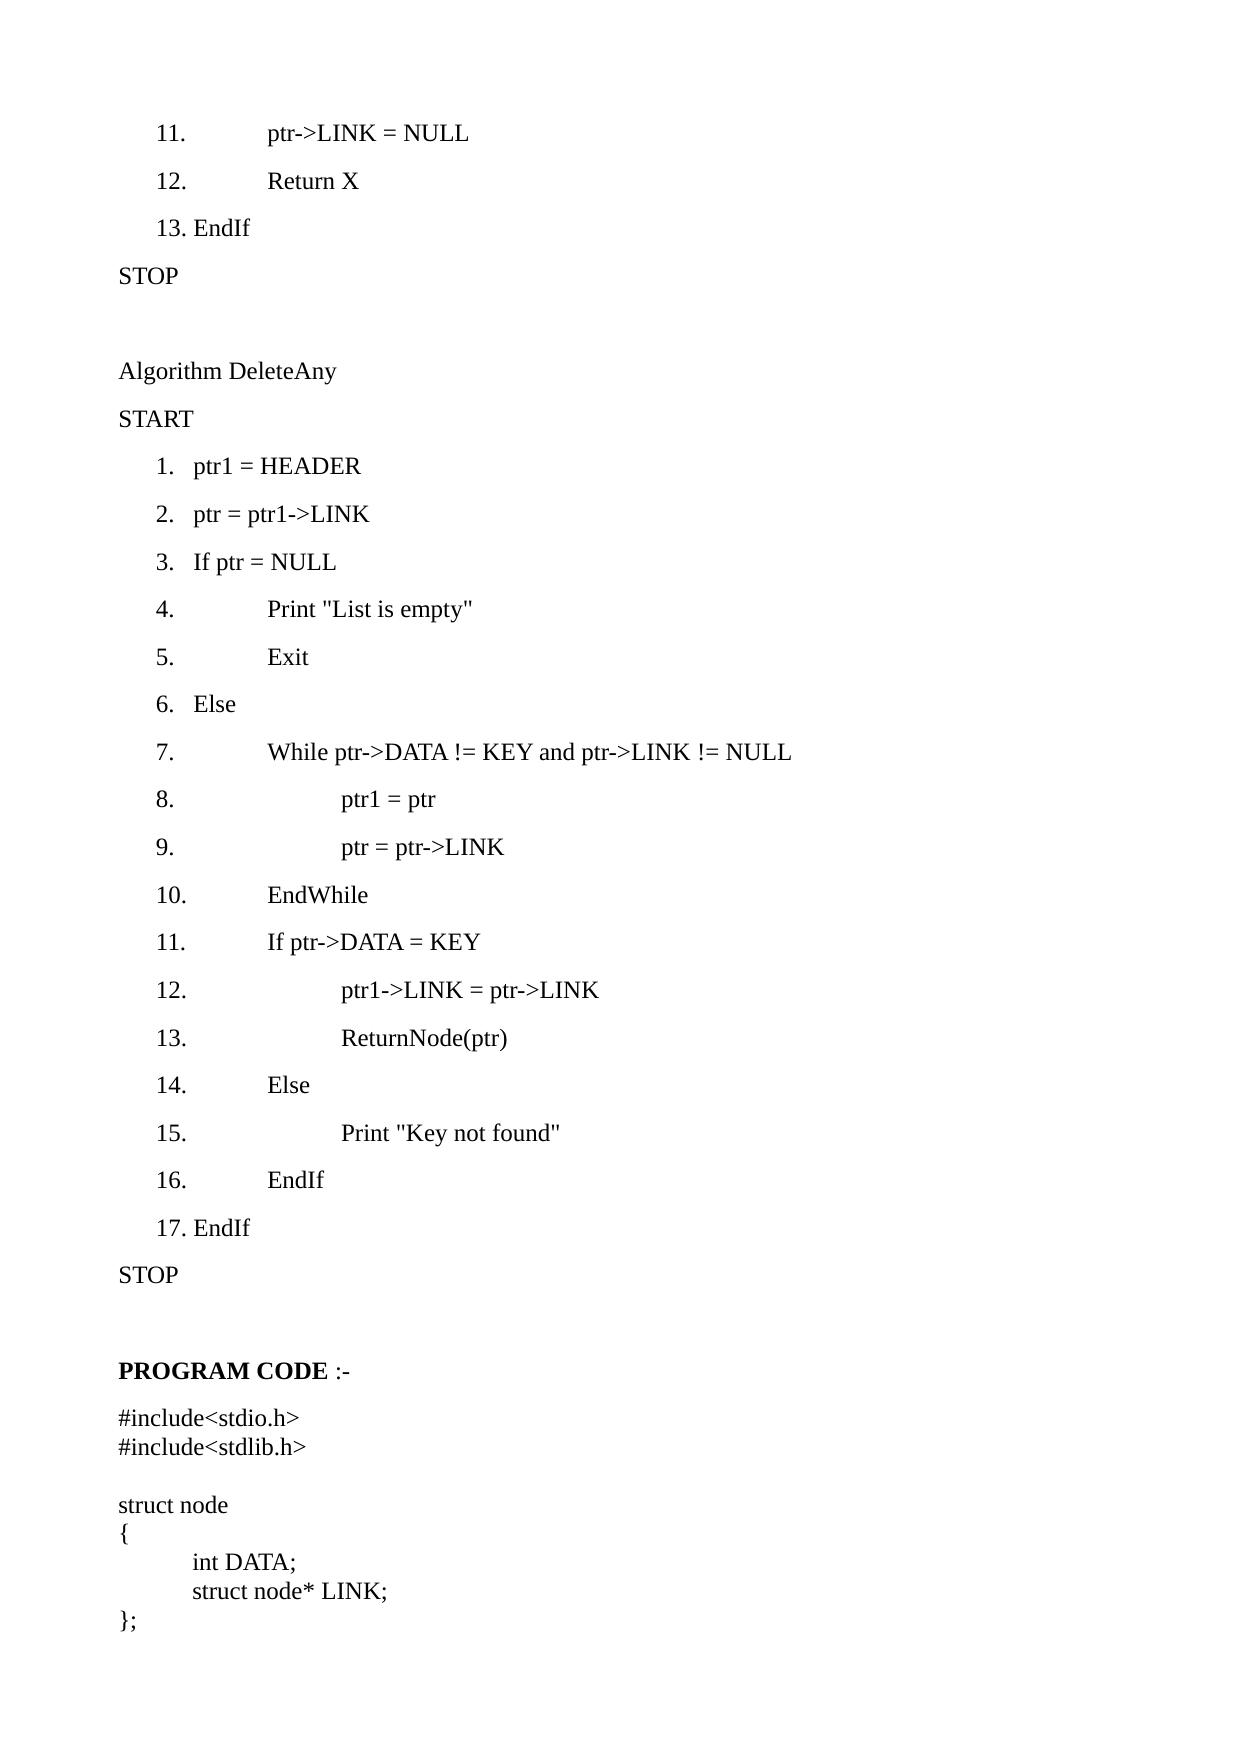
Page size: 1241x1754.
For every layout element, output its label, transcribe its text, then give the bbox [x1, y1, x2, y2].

list While ptr->DATA != KEY and ptr->LINK != NULL [156, 737, 1122, 766]
text STOP [118, 261, 1122, 290]
text STOP [118, 1261, 1122, 1289]
text struct node* LINK; [118, 1576, 1122, 1605]
list Else [156, 1070, 1122, 1099]
list Else [156, 689, 1122, 718]
text struct node [118, 1490, 1122, 1518]
list Print "Key not found" [156, 1118, 1122, 1147]
list Return X [156, 166, 1122, 194]
text START [118, 404, 1122, 432]
text Algorithm DeleteAny [118, 356, 1122, 385]
list ptr->LINK = NULL [156, 118, 1122, 147]
text int DATA; [118, 1547, 1122, 1576]
list ptr1 = ptr [156, 784, 1122, 813]
list Print "List is empty" [156, 594, 1122, 623]
list ptr = ptr->LINK [156, 832, 1122, 861]
list EndIf [156, 213, 1122, 242]
text #include<stdio.h> [118, 1403, 1122, 1432]
text { [118, 1518, 1122, 1547]
list ptr = ptr1->LINK [156, 499, 1122, 528]
list ReturnNode(ptr) [156, 1023, 1122, 1051]
list Exit [156, 642, 1122, 671]
list EndIf [156, 1165, 1122, 1194]
list If ptr = NULL [156, 547, 1122, 575]
text PROGRAM CODE :- [118, 1356, 1122, 1384]
list ptr1 = HEADER [156, 451, 1122, 480]
text #include<stdlib.h> [118, 1432, 1122, 1461]
list EndIf [156, 1213, 1122, 1242]
list EndWhile [156, 880, 1122, 908]
list If ptr->DATA = KEY [156, 927, 1122, 956]
text }; [118, 1605, 1122, 1633]
list ptr1->LINK = ptr->LINK [156, 975, 1122, 1004]
